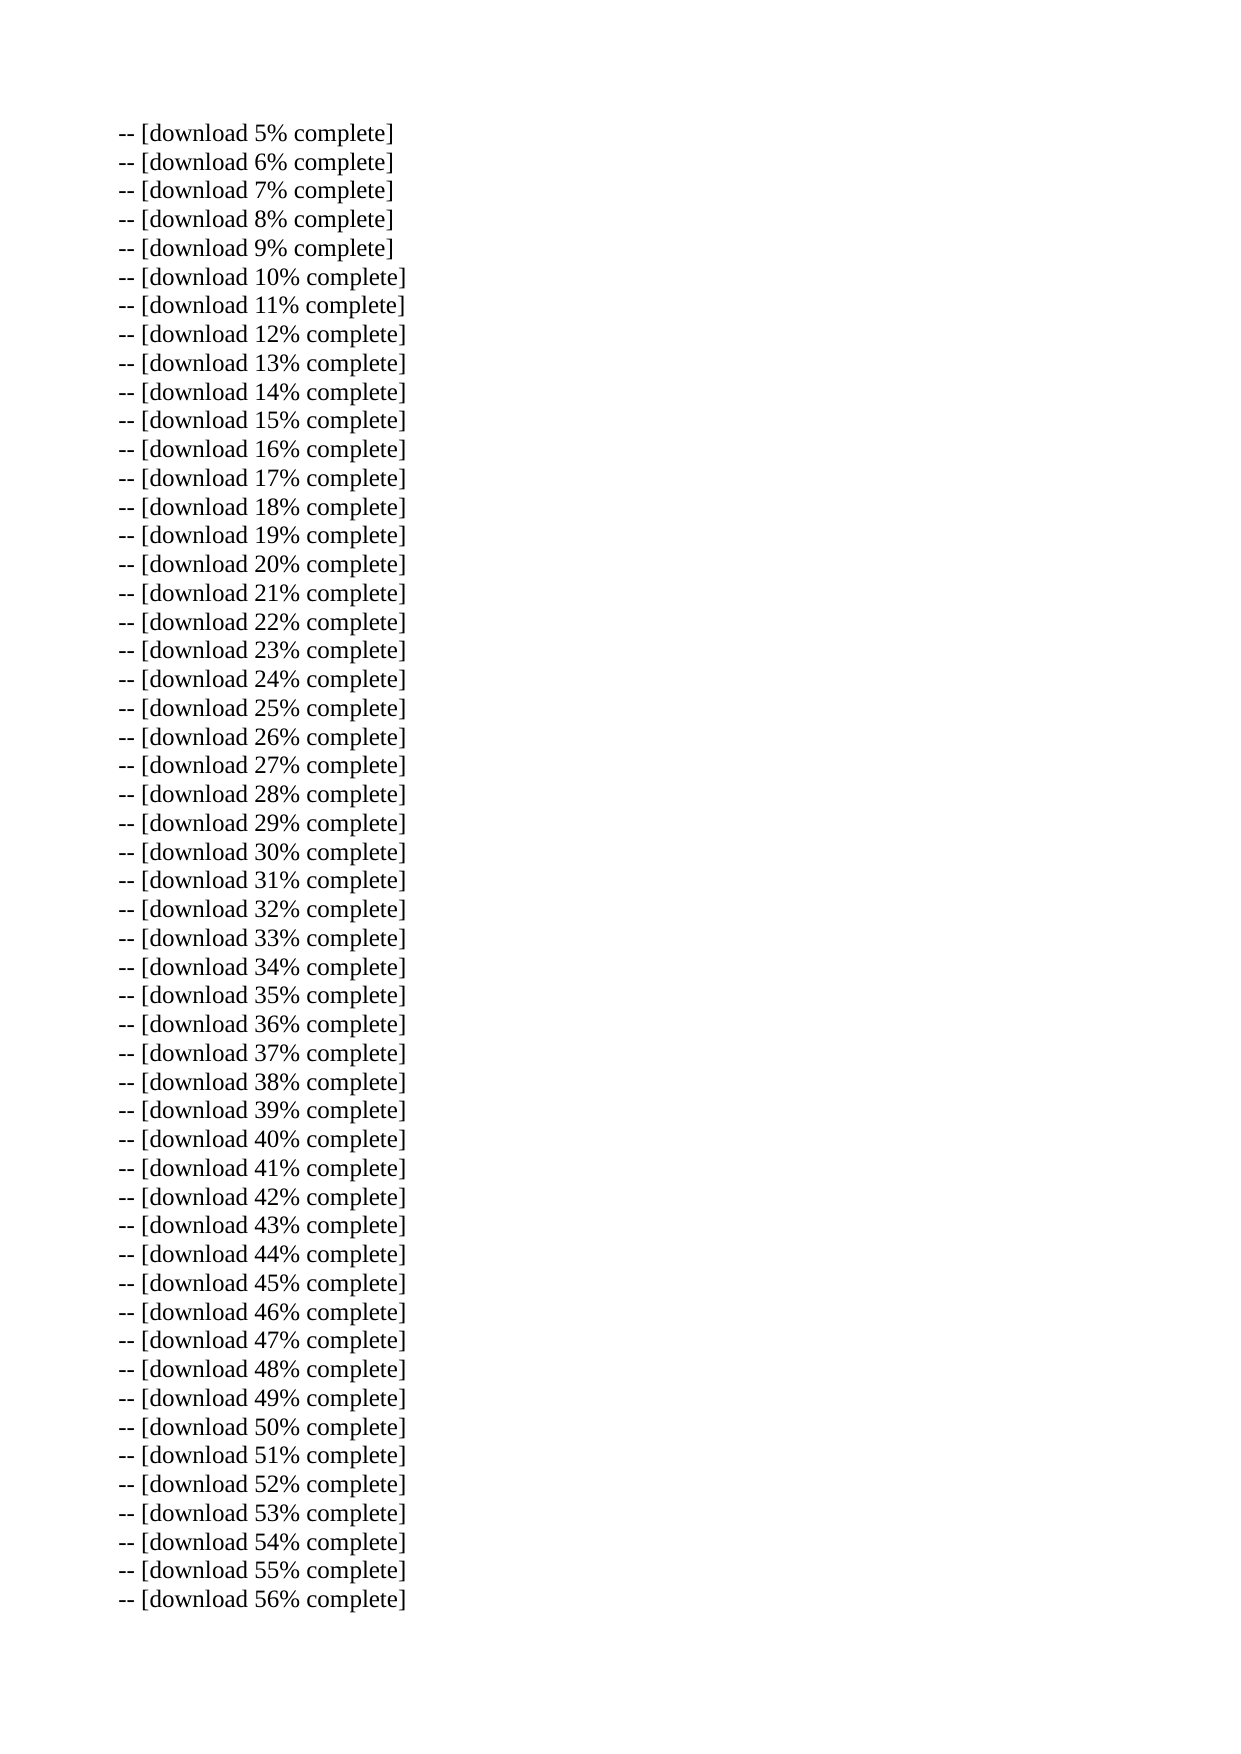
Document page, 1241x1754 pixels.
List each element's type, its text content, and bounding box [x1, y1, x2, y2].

text -- [download 40% complete] [118, 1124, 1122, 1153]
text -- [download 45% complete] [118, 1268, 1122, 1297]
text -- [download 23% complete] [118, 636, 1122, 664]
text -- [download 9% complete] [118, 233, 1122, 262]
text -- [download 36% complete] [118, 1009, 1122, 1038]
text -- [download 25% complete] [118, 693, 1122, 722]
text -- [download 24% complete] [118, 664, 1122, 693]
text -- [download 30% complete] [118, 837, 1122, 866]
text -- [download 6% complete] [118, 147, 1122, 176]
text -- [download 43% complete] [118, 1211, 1122, 1239]
text -- [download 35% complete] [118, 981, 1122, 1009]
text -- [download 13% complete] [118, 348, 1122, 377]
text -- [download 17% complete] [118, 463, 1122, 492]
text -- [download 51% complete] [118, 1441, 1122, 1469]
text -- [download 14% complete] [118, 377, 1122, 406]
text -- [download 10% complete] [118, 262, 1122, 291]
text -- [download 42% complete] [118, 1182, 1122, 1211]
text -- [download 22% complete] [118, 607, 1122, 636]
text -- [download 55% complete] [118, 1556, 1122, 1584]
text -- [download 5% complete] [118, 118, 1122, 147]
text -- [download 26% complete] [118, 722, 1122, 751]
text -- [download 38% complete] [118, 1067, 1122, 1096]
text -- [download 39% complete] [118, 1096, 1122, 1124]
text -- [download 47% complete] [118, 1326, 1122, 1354]
text -- [download 48% complete] [118, 1354, 1122, 1383]
text -- [download 54% complete] [118, 1527, 1122, 1556]
text -- [download 19% complete] [118, 521, 1122, 549]
text -- [download 29% complete] [118, 808, 1122, 837]
text -- [download 20% complete] [118, 549, 1122, 578]
text -- [download 34% complete] [118, 952, 1122, 981]
text -- [download 12% complete] [118, 319, 1122, 348]
text -- [download 31% complete] [118, 866, 1122, 894]
text -- [download 44% complete] [118, 1239, 1122, 1268]
text -- [download 56% complete] [118, 1584, 1122, 1613]
text -- [download 27% complete] [118, 751, 1122, 779]
text -- [download 53% complete] [118, 1498, 1122, 1527]
text -- [download 41% complete] [118, 1153, 1122, 1182]
text -- [download 15% complete] [118, 406, 1122, 434]
text -- [download 8% complete] [118, 204, 1122, 233]
text -- [download 32% complete] [118, 894, 1122, 923]
text -- [download 28% complete] [118, 779, 1122, 808]
text -- [download 16% complete] [118, 434, 1122, 463]
text -- [download 50% complete] [118, 1412, 1122, 1441]
text -- [download 52% complete] [118, 1469, 1122, 1498]
text -- [download 21% complete] [118, 578, 1122, 607]
text -- [download 49% complete] [118, 1383, 1122, 1412]
text -- [download 46% complete] [118, 1297, 1122, 1326]
text -- [download 18% complete] [118, 492, 1122, 521]
text -- [download 33% complete] [118, 923, 1122, 952]
text -- [download 11% complete] [118, 291, 1122, 319]
text -- [download 37% complete] [118, 1038, 1122, 1067]
text -- [download 7% complete] [118, 176, 1122, 204]
